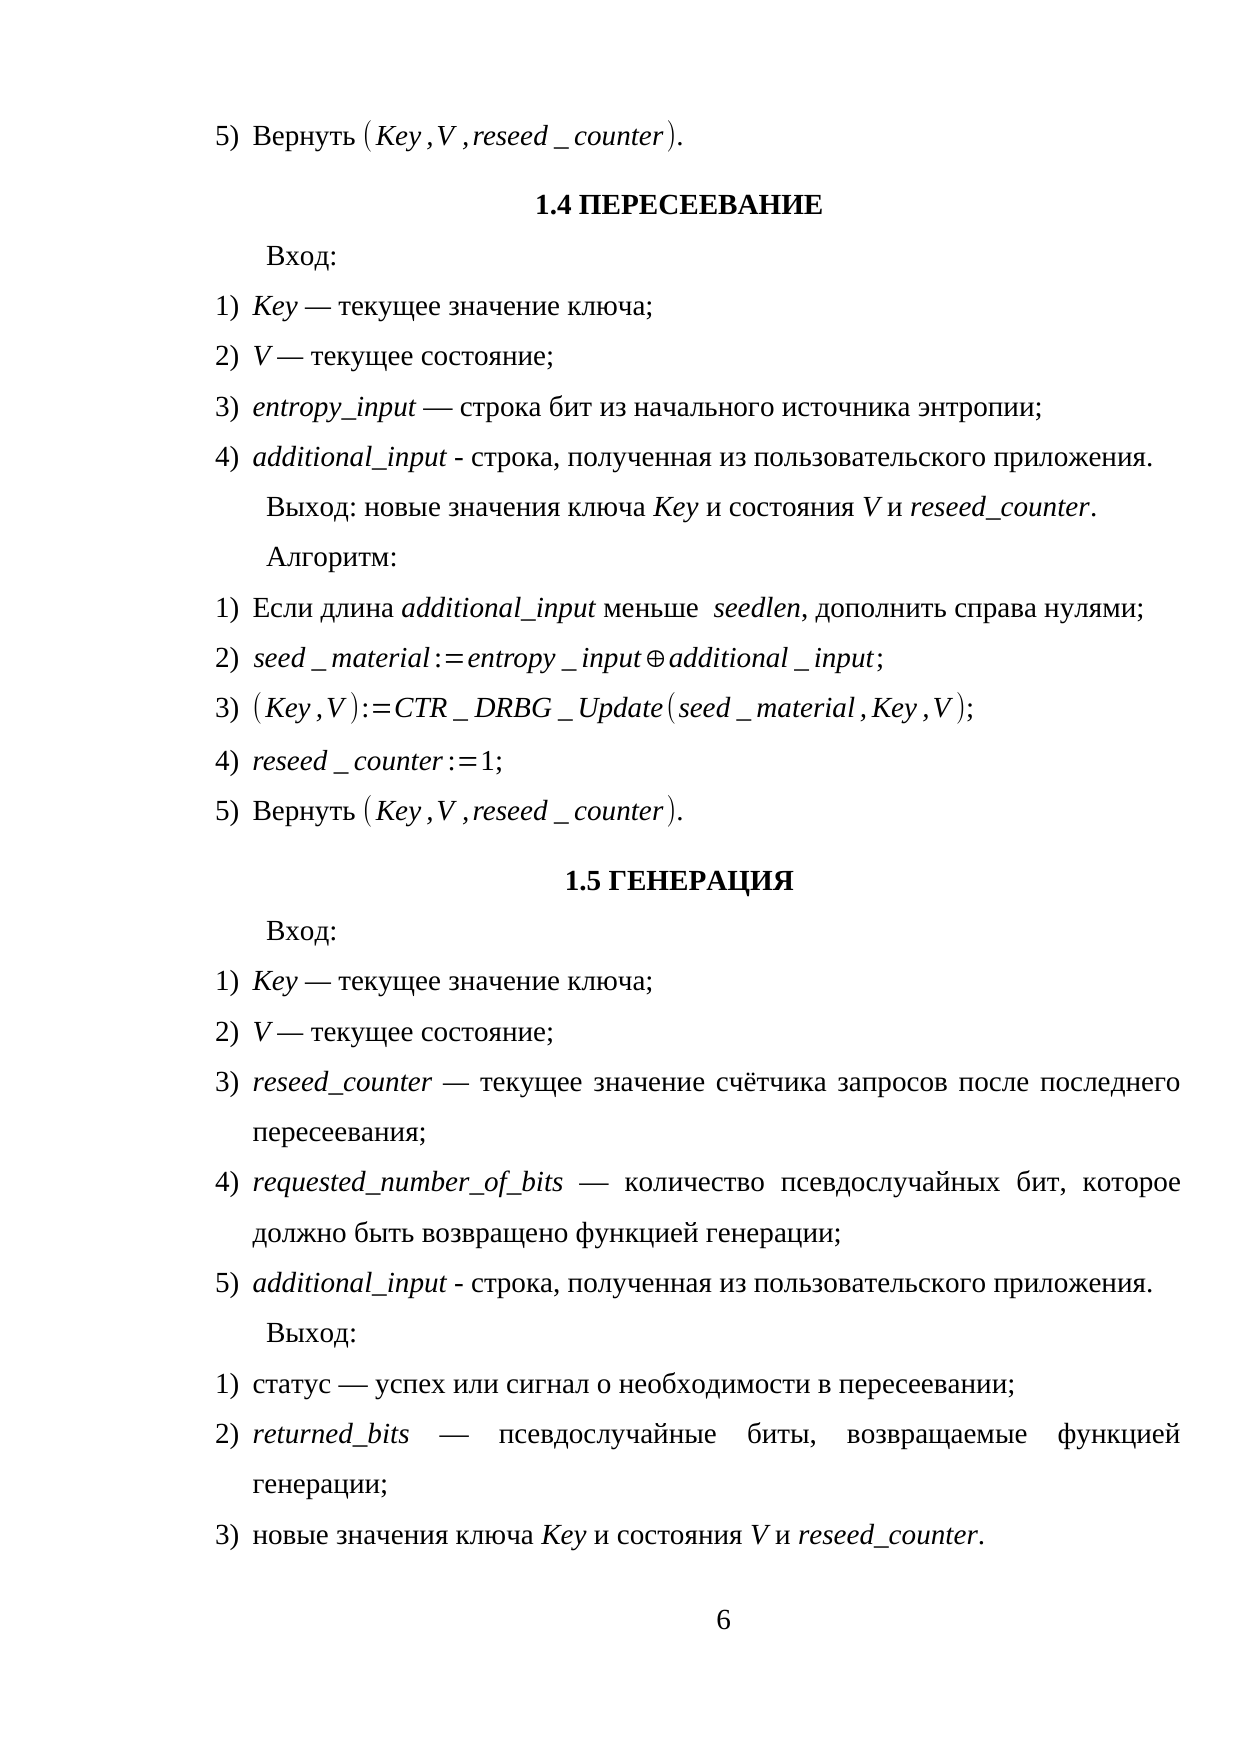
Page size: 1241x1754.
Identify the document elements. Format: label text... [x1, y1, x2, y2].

list Если длина additional_input меньше seedlen, дополнить справа нулями; [215, 590, 1181, 623]
text Алгоритм: [177, 539, 1181, 573]
list ; [215, 743, 1181, 777]
list additional_input - строка, полученная из пользовательского приложения. [215, 1265, 1181, 1299]
list additional_input - строка, полученная из пользовательского приложения. [215, 439, 1181, 472]
list Вернуть . [215, 118, 1181, 154]
list статус — успех или сигнал о необходимости в пересеевании; [215, 1366, 1181, 1399]
list ; [215, 640, 1181, 674]
text Вход: [177, 913, 1181, 947]
list entropy_input — строка бит из начального источника энтропии; [215, 389, 1181, 422]
subtitle 1.5 ГЕНЕРАЦИЯ [177, 863, 1181, 896]
subtitle 1.4 ПЕРЕСЕЕВАНИЕ [177, 187, 1181, 221]
list returned_bits — псевдослучайные биты, возвращаемые функцией генерации; [215, 1416, 1181, 1500]
text Вход: [177, 238, 1181, 271]
text Выход: новые значения ключа Key и состояния V и reseed_counter. [177, 489, 1181, 523]
list requested_number_of_bits — количество псевдослучайных бит, которое должно быть возвращено функцией генерации; [215, 1164, 1181, 1248]
list V — текущее состояние; [215, 1014, 1181, 1047]
list Key — текущее значение ключа; [215, 963, 1181, 997]
list V — текущее состояние; [215, 338, 1181, 372]
list новые значения ключа Key и состояния V и reseed_counter. [215, 1517, 1181, 1550]
list Вернуть . [215, 793, 1181, 829]
list ; [215, 691, 1181, 726]
list reseed_counter — текущее значение счётчика запросов после последнего пересеевания; [215, 1064, 1181, 1148]
list Key — текущее значение ключа; [215, 288, 1181, 322]
text Выход: [177, 1316, 1181, 1349]
